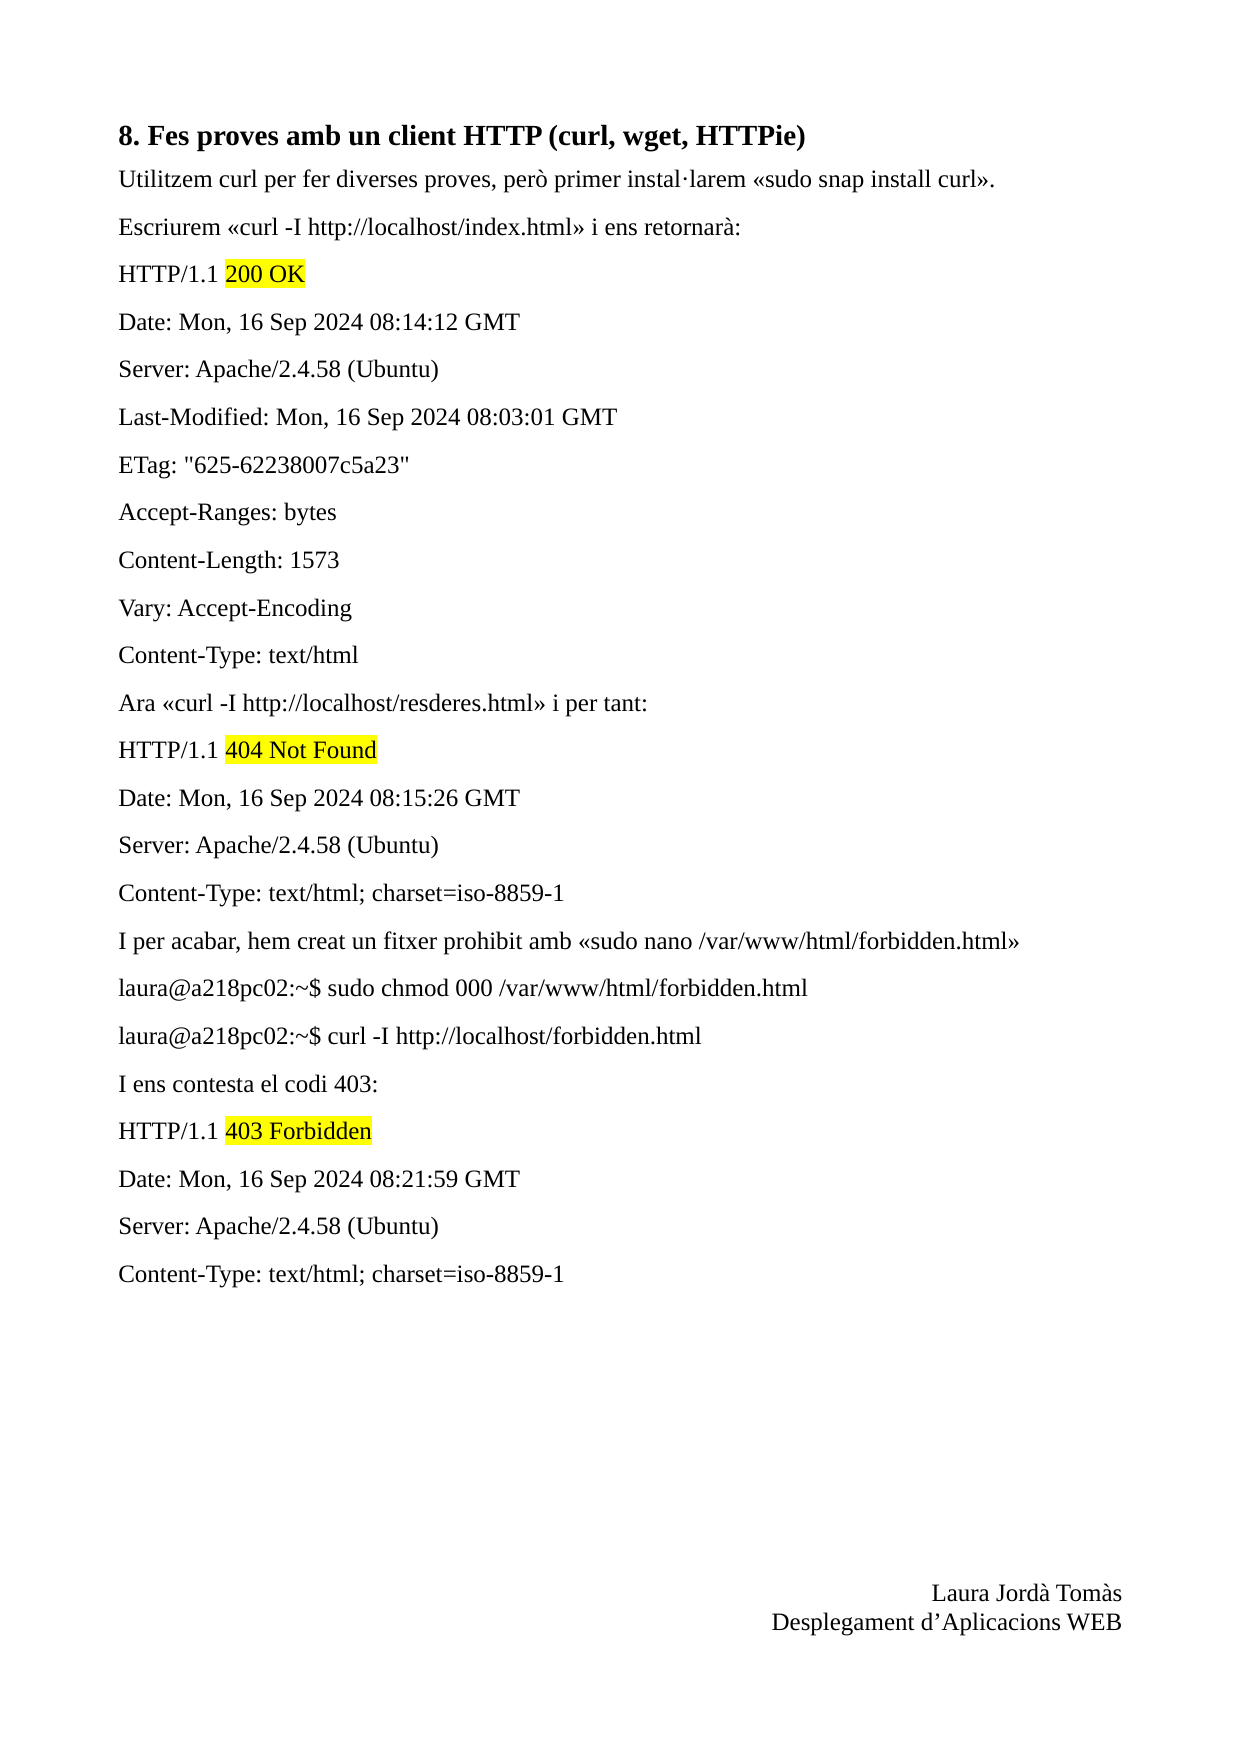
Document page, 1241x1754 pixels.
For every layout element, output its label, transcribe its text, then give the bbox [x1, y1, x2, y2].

text Content-Length: 1573 [118, 545, 1122, 574]
text Server: Apache/2.4.58 (Ubuntu) [118, 1211, 1122, 1240]
text Ara «curl -I http://localhost/resderes.html» i per tant: [118, 688, 1122, 717]
text I per acabar, hem creat un fitxer prohibit amb «sudo nano /var/www/html/forbidden.html» [118, 926, 1122, 954]
text Accept-Ranges: bytes [118, 497, 1122, 526]
text Server: Apache/2.4.58 (Ubuntu) [118, 354, 1122, 383]
text laura@a218pc02:~$ sudo chmod 000 /var/www/html/forbidden.html [118, 973, 1122, 1002]
text Content-Type: text/html; charset=iso-8859-1 [118, 878, 1122, 907]
text Date: Mon, 16 Sep 2024 08:21:59 GMT [118, 1164, 1122, 1193]
subtitle 8. Fes proves amb un client HTTP (curl, wget, HTTPie) [118, 118, 1122, 152]
text HTTP/1.1 403 Forbidden [118, 1116, 1122, 1145]
text HTTP/1.1 200 OK [118, 259, 1122, 288]
text laura@a218pc02:~$ curl -I http://localhost/forbidden.html [118, 1021, 1122, 1050]
text Date: Mon, 16 Sep 2024 08:15:26 GMT [118, 783, 1122, 812]
text Last-Modified: Mon, 16 Sep 2024 08:03:01 GMT [118, 402, 1122, 431]
text Content-Type: text/html; charset=iso-8859-1 [118, 1259, 1122, 1288]
text I ens contesta el codi 403: [118, 1069, 1122, 1097]
text ETag: "625-62238007c5a23" [118, 450, 1122, 478]
text Vary: Accept-Encoding [118, 593, 1122, 621]
text HTTP/1.1 404 Not Found [118, 735, 1122, 764]
text Escriurem «curl -I http://localhost/index.html» i ens retornarà: [118, 212, 1122, 241]
text Utilitzem curl per fer diverses proves, però primer instal·larem «sudo snap install curl». [118, 164, 1122, 193]
text Date: Mon, 16 Sep 2024 08:14:12 GMT [118, 307, 1122, 336]
text Server: Apache/2.4.58 (Ubuntu) [118, 831, 1122, 859]
text Content-Type: text/html [118, 640, 1122, 669]
